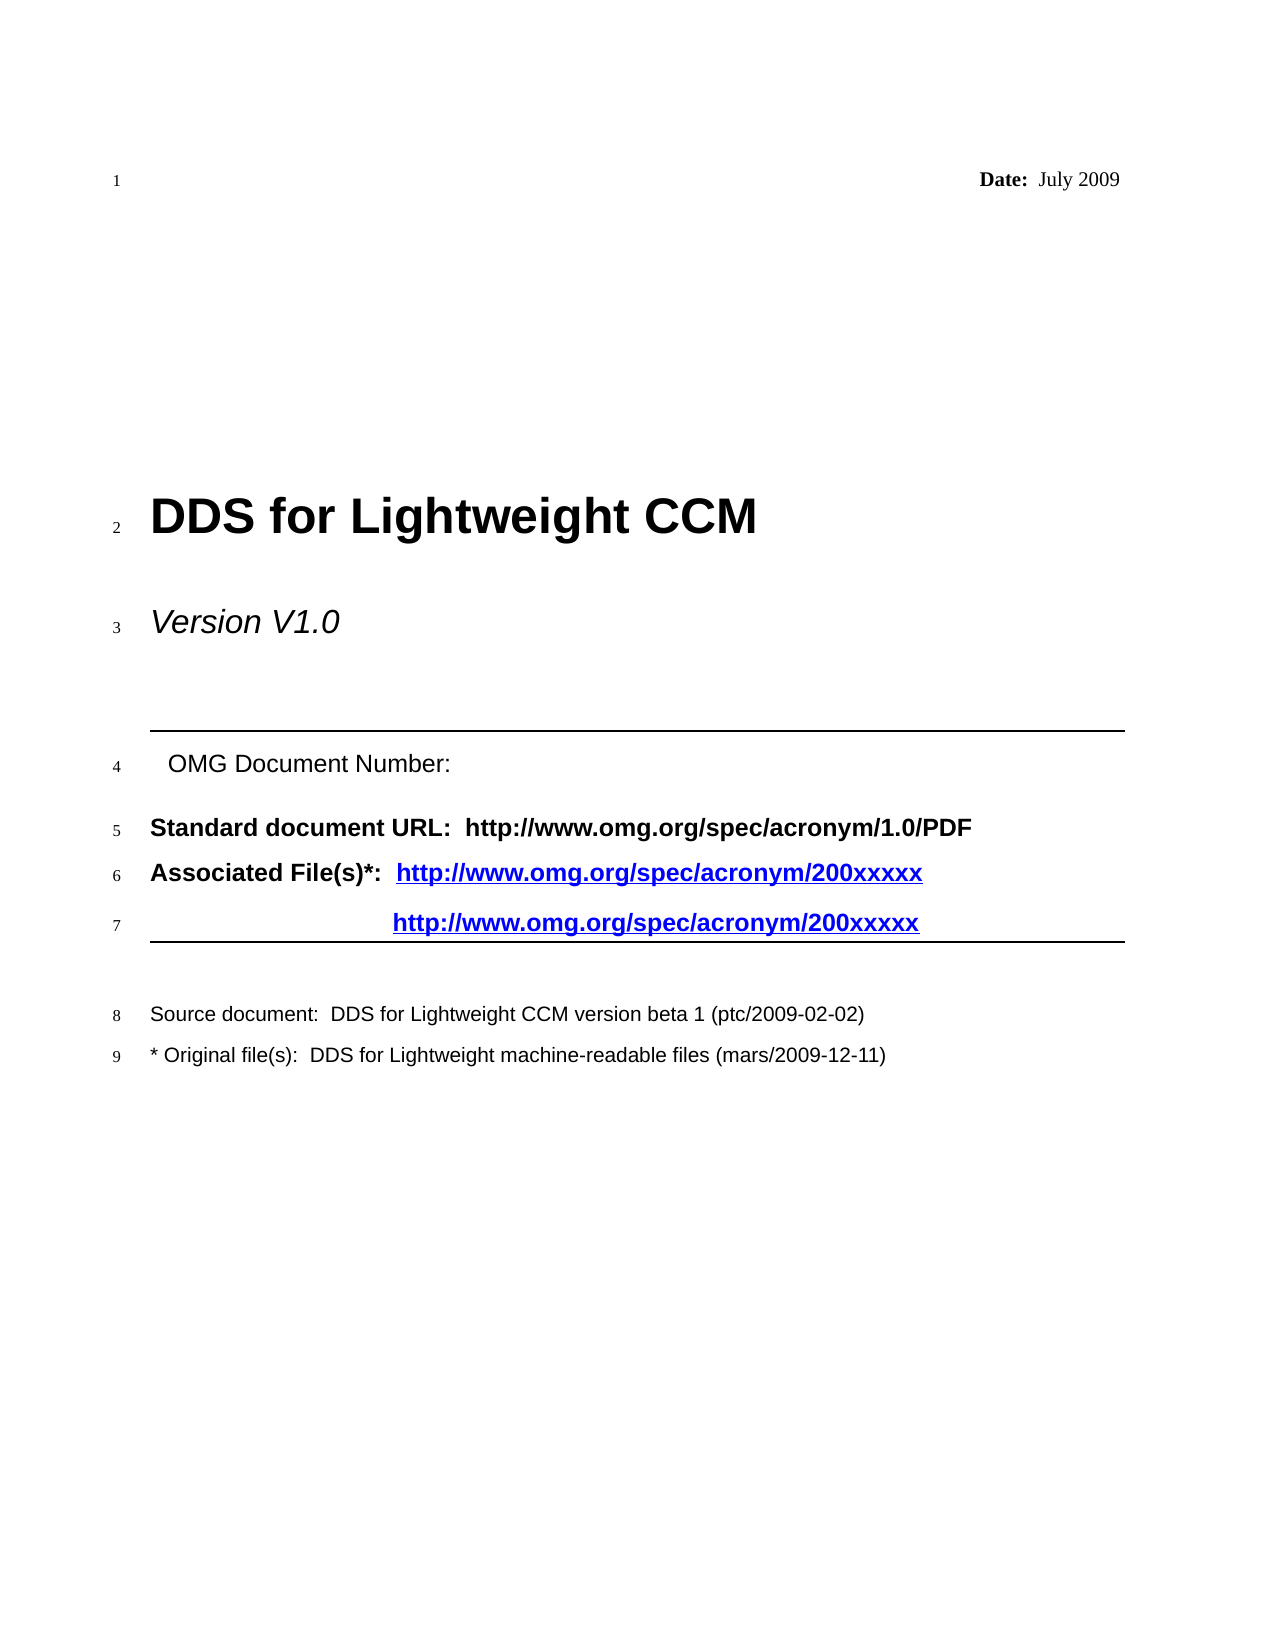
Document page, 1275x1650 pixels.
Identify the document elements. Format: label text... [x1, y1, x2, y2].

text Version V1.0 [150, 603, 1125, 641]
text Source document: DDS for Lightweight CCM version beta 1 (ptc/2009-02-02) [150, 1002, 1125, 1026]
text http://www.omg.org/spec/acronym/200xxxxx [150, 903, 1125, 941]
text OMG Document Number: [150, 732, 1125, 796]
text Date: July 2009 [150, 167, 1125, 191]
text * Original file(s): DDS for Lightweight machine-readable files (mars/2009-12-11) [150, 1043, 1125, 1067]
text DDS for Lightweight CCM [150, 486, 1125, 543]
text Associated File(s)*: http://www.omg.org/spec/acronym/200xxxxx [150, 858, 1125, 887]
text Standard document URL: http://www.omg.org/spec/acronym/1.0/PDF [150, 812, 1125, 841]
